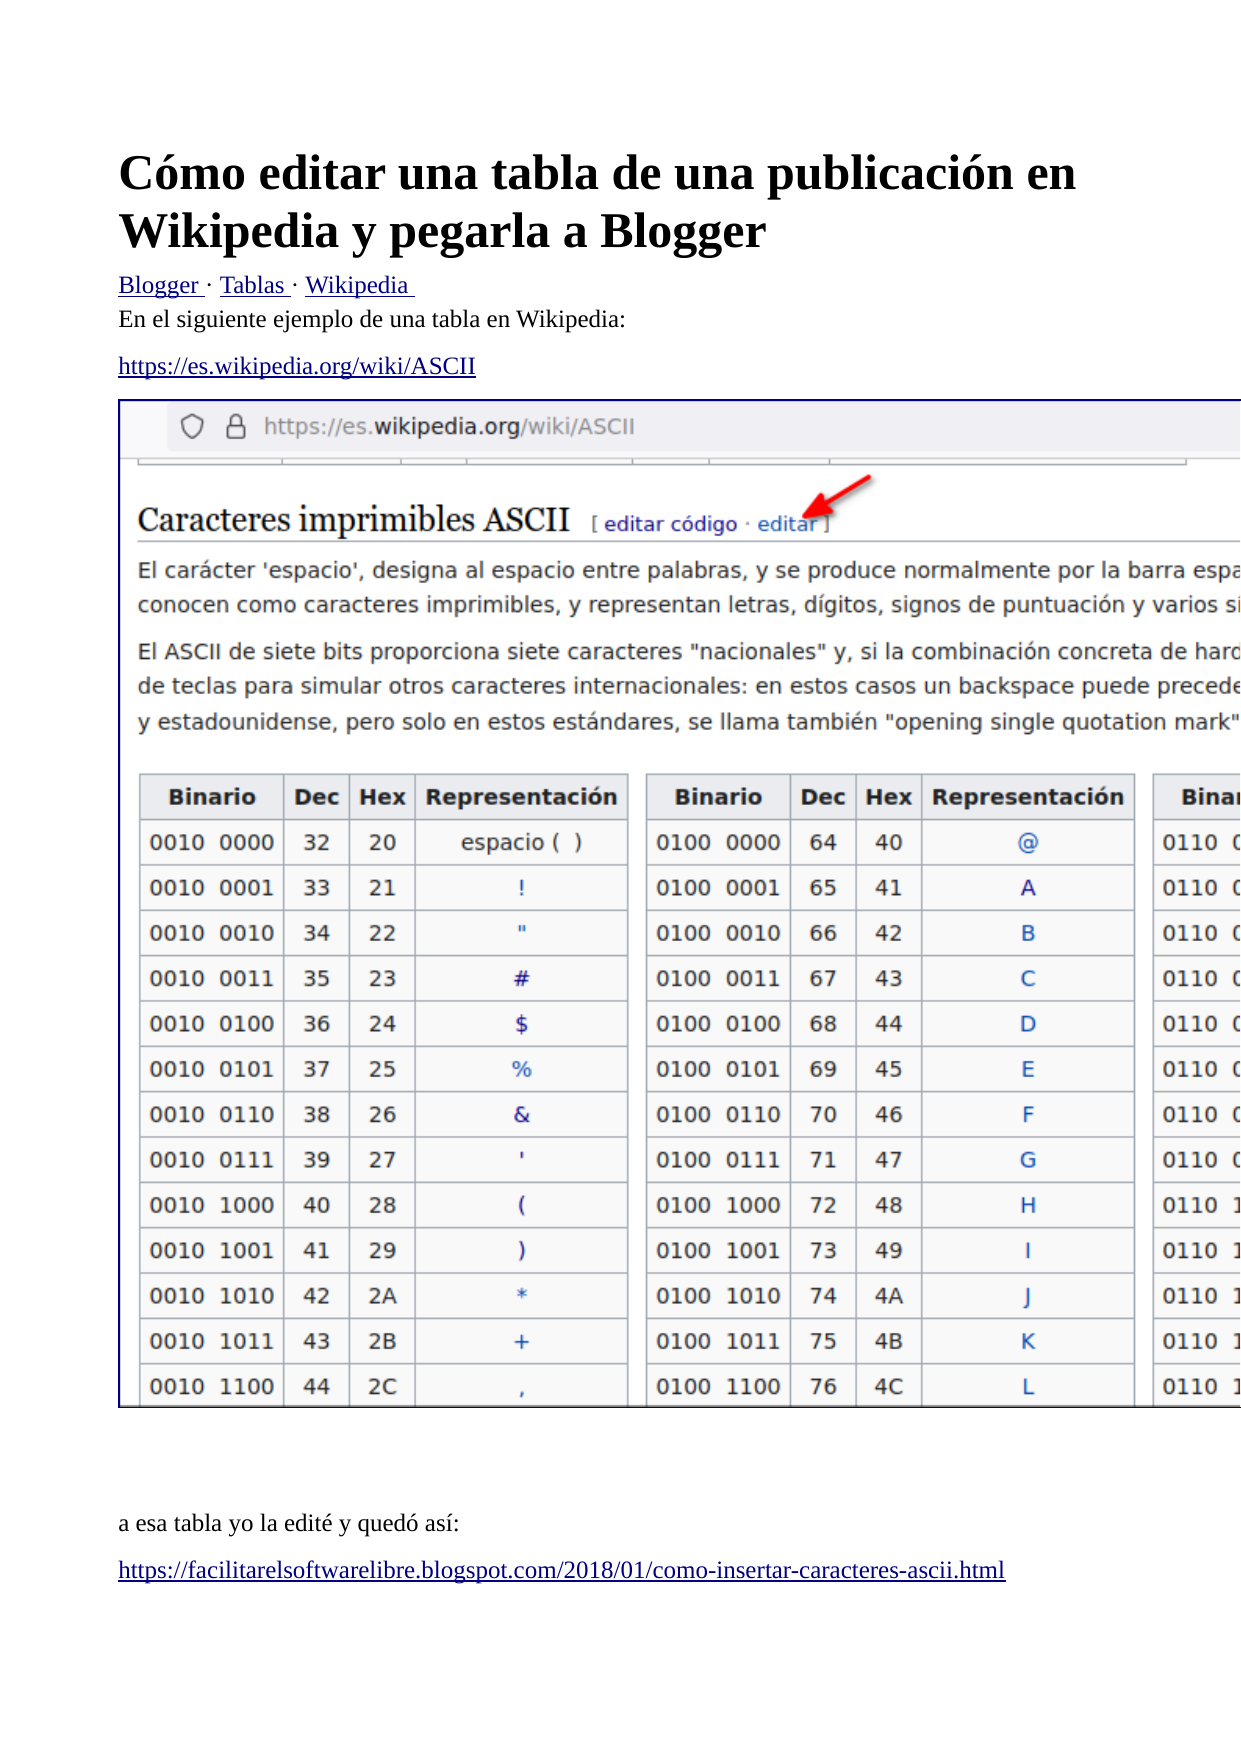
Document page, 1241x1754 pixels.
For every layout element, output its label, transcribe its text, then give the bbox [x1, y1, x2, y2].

text https://facilitarelsoftwarelibre.blogspot.com/2018/01/como-insertar-caracteres-ascii.html [118, 1555, 1122, 1584]
text https://es.wikipedia.org/wiki/ASCII [118, 351, 1122, 380]
text Blogger · Tablas · Wikipedia [118, 271, 1122, 299]
text a esa tabla yo la edité y quedó así: [118, 1508, 1122, 1536]
picture [120, 401, 1241, 1407]
subtitle Cómo editar una tabla de una publicación en Wikipedia y pegarla a Blogger [118, 143, 1122, 258]
text En el siguiente ejemplo de una tabla en Wikipedia: [118, 304, 1122, 332]
